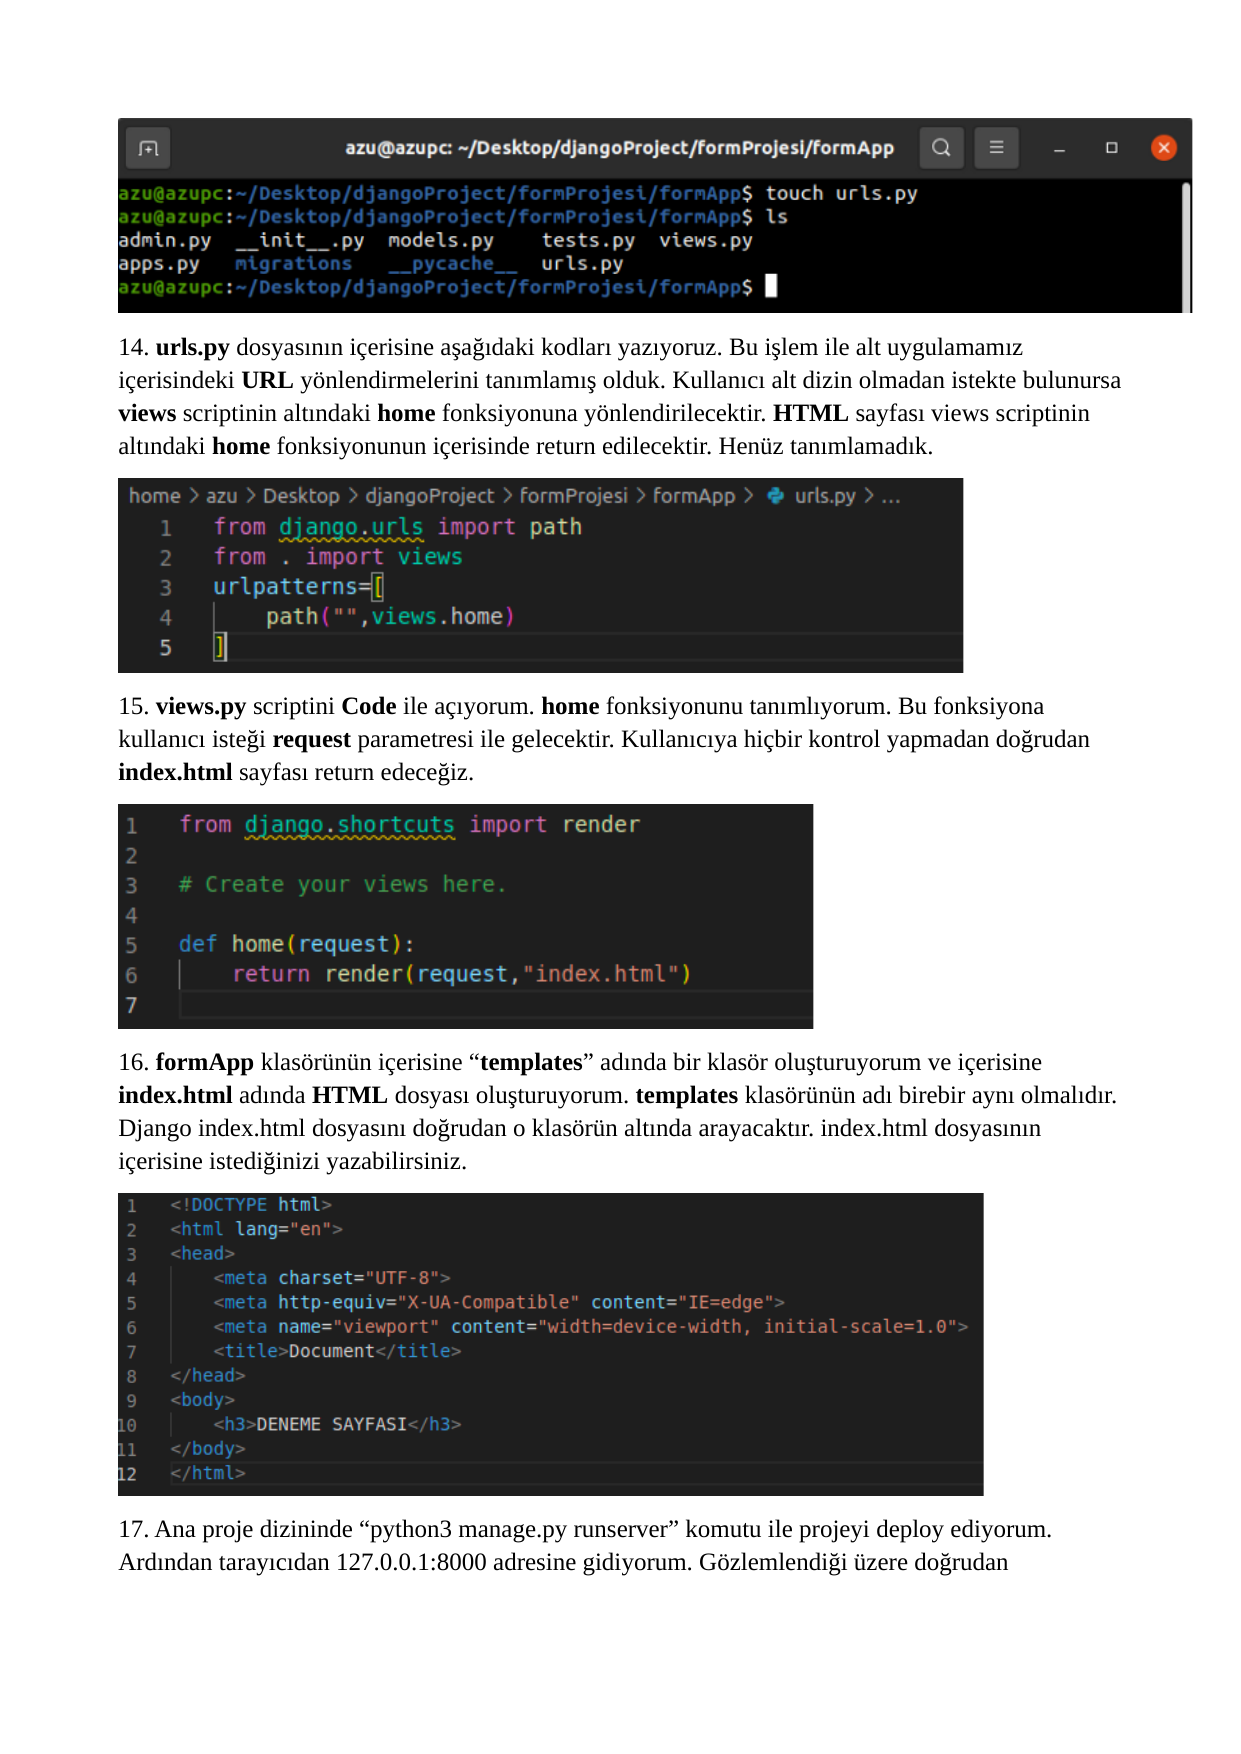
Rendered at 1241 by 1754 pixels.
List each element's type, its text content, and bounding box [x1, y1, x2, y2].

text 14. urls.py dosyasının içerisine aşağıdaki kodları yazıyoruz. Bu işlem ile alt uygulamamız içerisindeki URL yönlendirmelerini tanımlamış olduk. Kullanıcı alt dizin olmadan istekte bulunursa views scriptinin altındaki home fonksiyonuna yönlendirilecektir. HTML sayfası views scriptinin altındaki home fonksiyonunun içerisinde return edilecektir. Henüz tanımlamadık. [118, 332, 1122, 459]
picture [118, 118, 1193, 313]
text 17. Ana proje dizininde “python3 manage.py runserver” komutu ile projeyi deploy ediyorum. Ardından tarayıcıdan 127.0.0.1:8000 adresine gidiyorum. Gözlemlendiği üzere doğrudan [118, 1514, 1122, 1576]
text 16. formApp klasörünün içerisine “templates” adında bir klasör oluşturuyorum ve içerisine index.html adında HTML dosyası oluşturuyorum. templates klasörünün adı birebir aynı olmalıdır. Django index.html dosyasını doğrudan o klasörün altında arayacaktır. index.html dosyasının içerisine istediğinizi yazabilirsiniz. [118, 1047, 1122, 1175]
text 15. views.py scriptini Code ile açıyorum. home fonksiyonunu tanımlıyorum. Bu fonksiyona kullanıcı isteği request parametresi ile gelecektir. Kullanıcıya hiçbir kontrol yapmadan doğrudan index.html sayfası return edeceğiz. [118, 691, 1122, 786]
picture [118, 804, 814, 1029]
picture [118, 1193, 984, 1496]
picture [118, 478, 964, 673]
